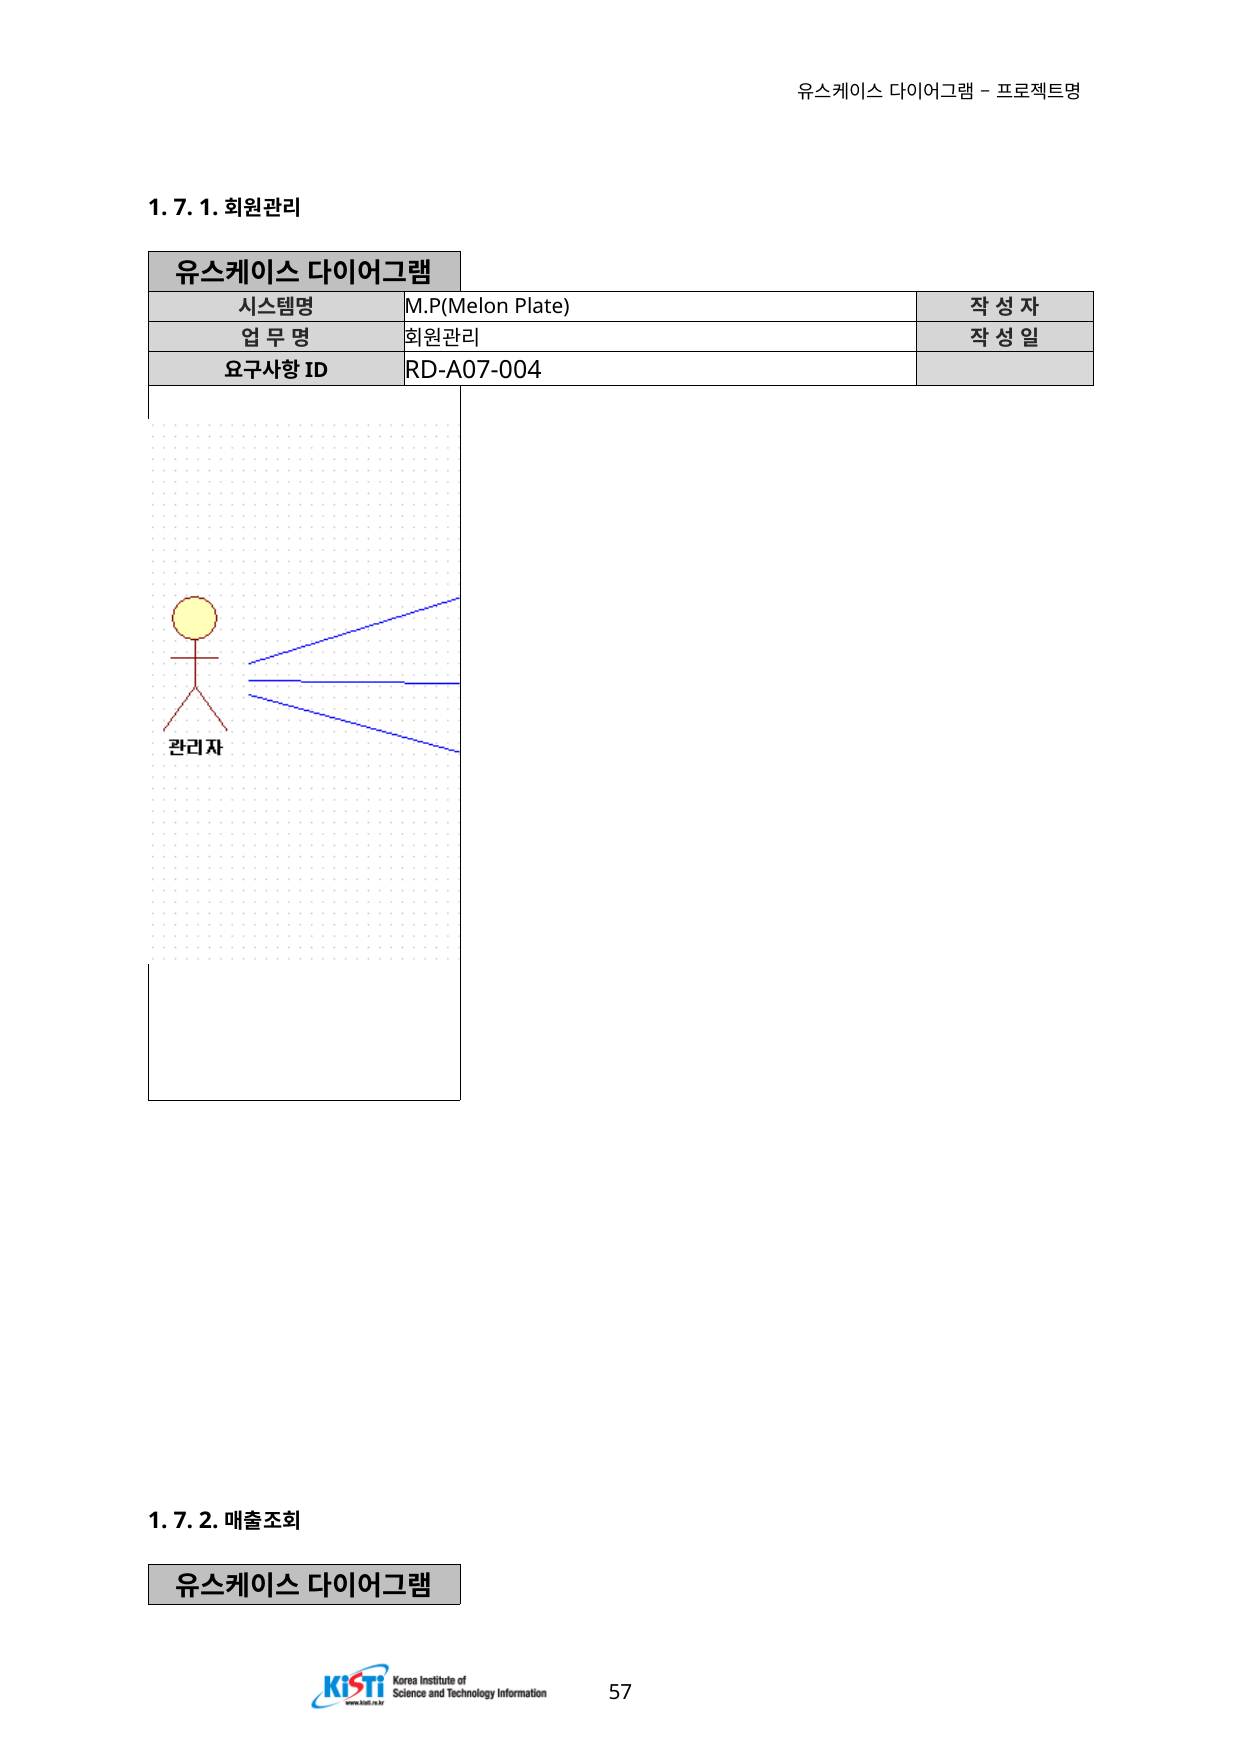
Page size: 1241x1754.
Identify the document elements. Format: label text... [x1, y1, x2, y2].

title 1. 7. 2. 매출조회 [148, 1498, 1092, 1536]
table_cell M.P(Melon Plate) [405, 292, 916, 321]
table_cell 시스템명 [149, 292, 404, 321]
table_header 유스케이스 다이어그램 [149, 1565, 460, 1604]
picture [148, 419, 460, 964]
table_cell 요구사항ID [149, 352, 404, 385]
table_cell 작 성 일 [917, 322, 1093, 351]
title 1. 7. 1. 회원관리 [148, 185, 1092, 223]
table_cell [149, 964, 460, 1100]
picture [295, 1657, 558, 1717]
table_cell [917, 352, 1093, 385]
table_cell [149, 386, 460, 419]
table_header [461, 251, 1093, 291]
table_cell [461, 386, 1093, 1100]
table_cell 업 무 명 [149, 322, 404, 351]
table_cell RD-A07-004 [405, 352, 916, 385]
table_header [461, 1564, 1093, 1604]
table_cell 회원관리 [405, 322, 916, 351]
table_cell 작 성 자 [917, 292, 1093, 321]
table_header 유스케이스 다이어그램 [149, 252, 460, 291]
